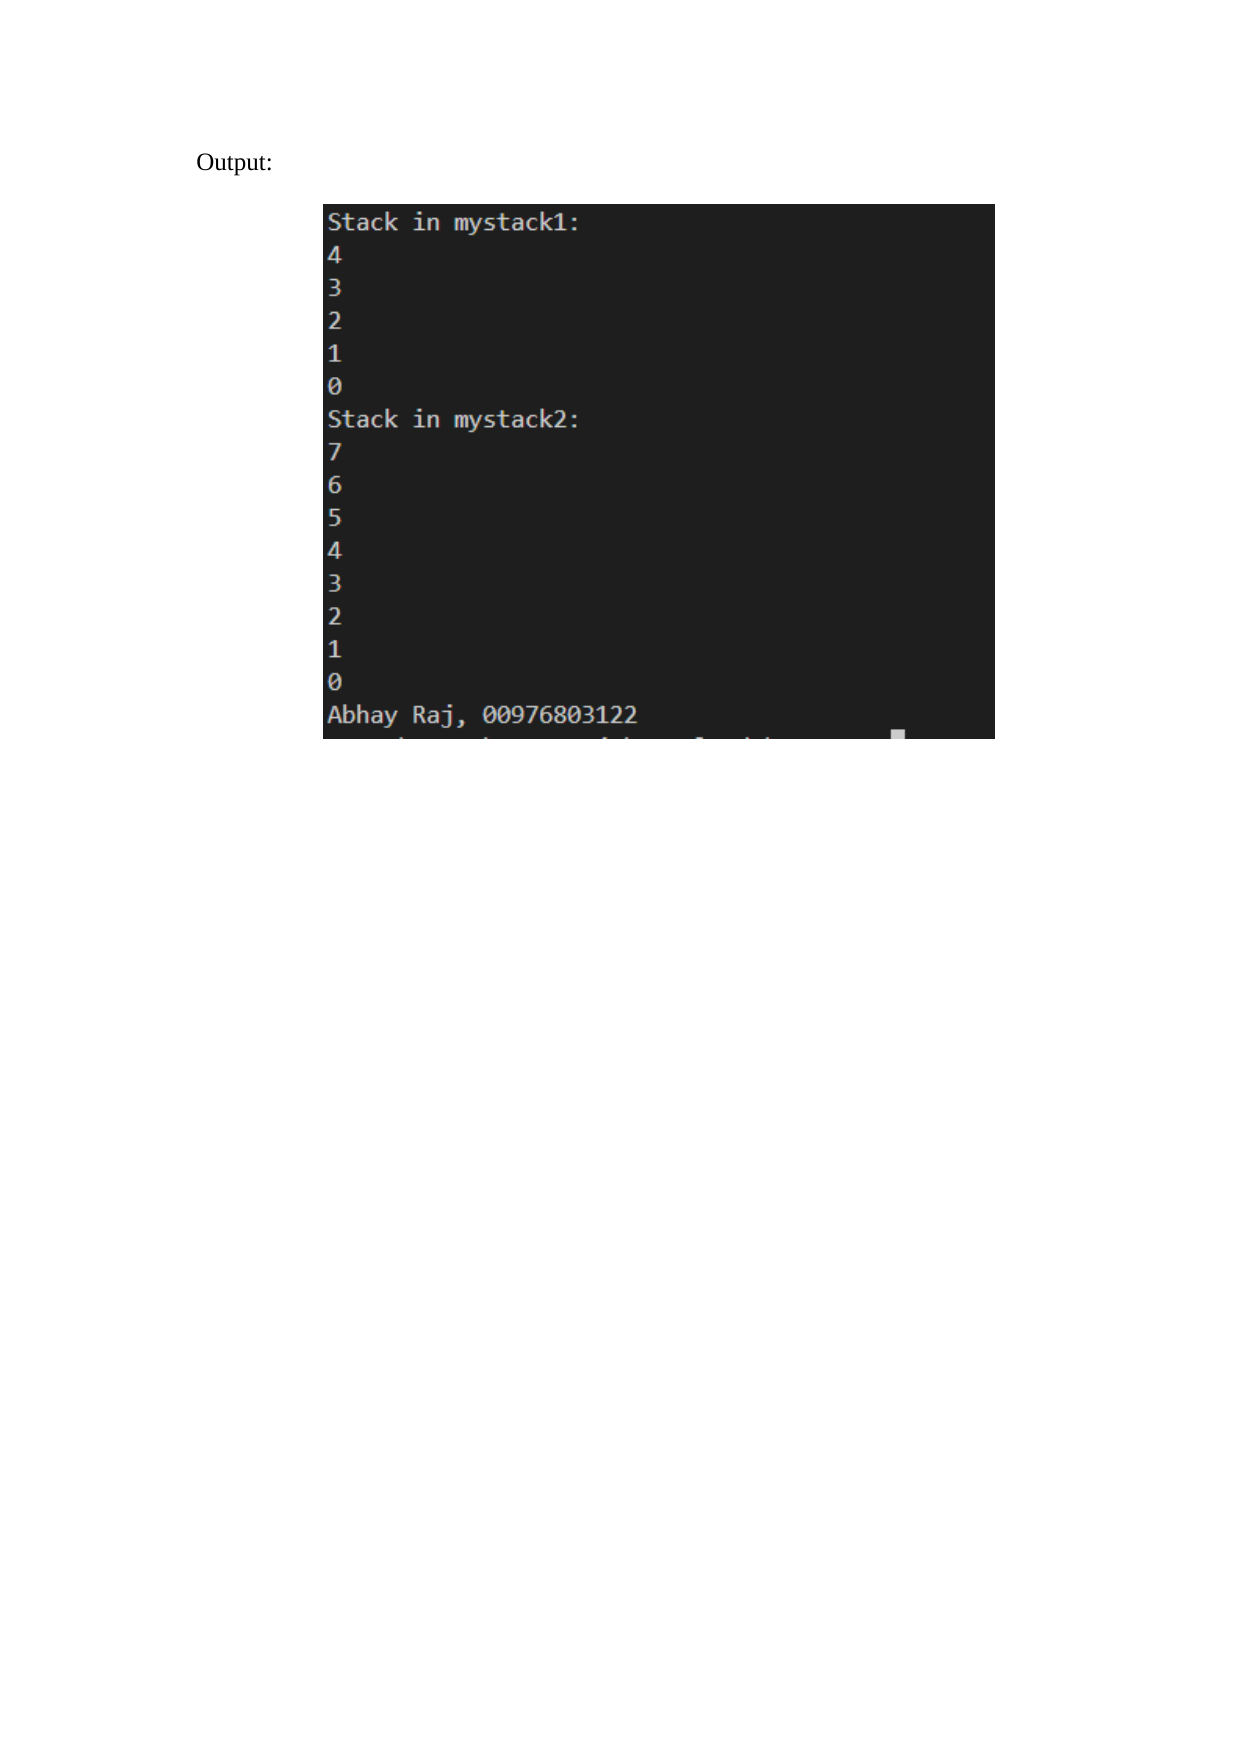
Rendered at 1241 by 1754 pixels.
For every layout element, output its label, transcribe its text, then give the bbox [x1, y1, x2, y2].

text Output: [196, 147, 1122, 176]
picture [323, 204, 995, 739]
